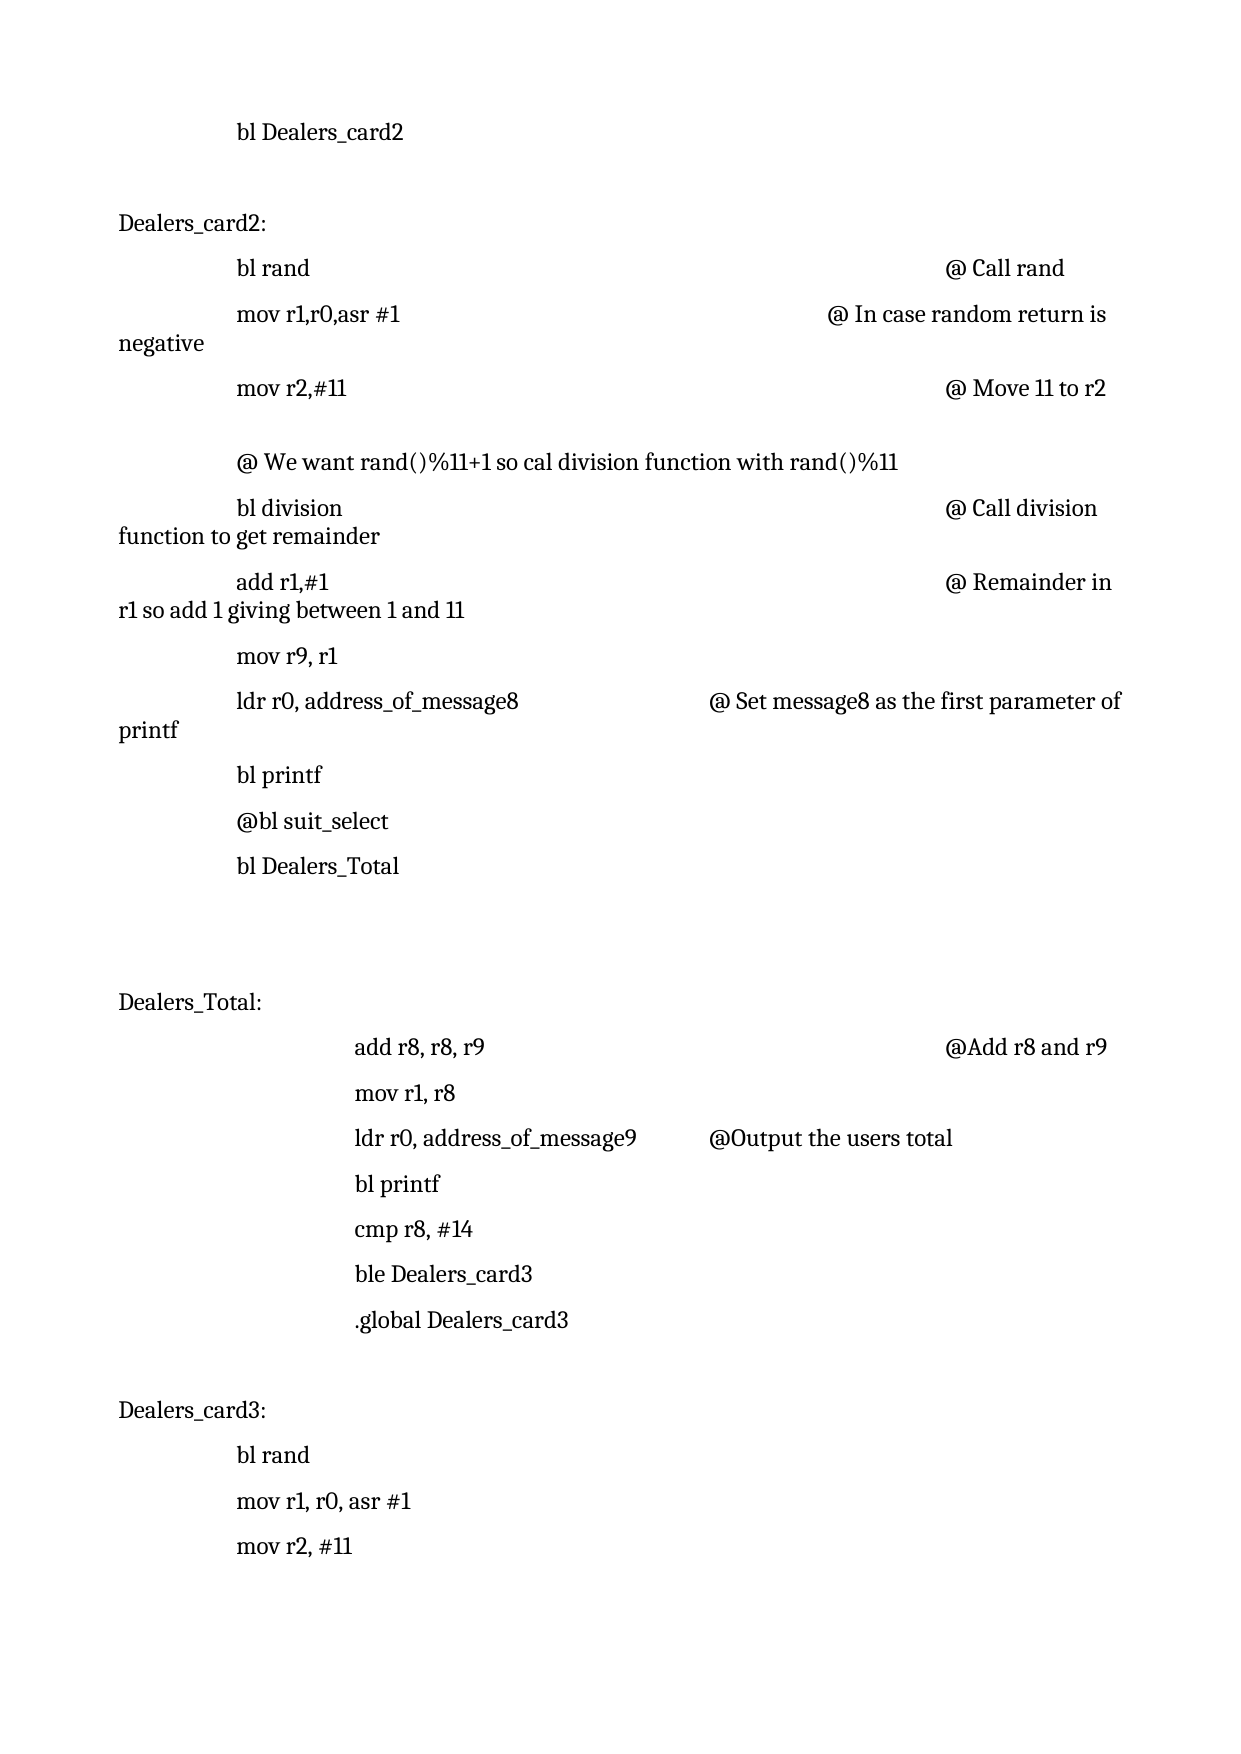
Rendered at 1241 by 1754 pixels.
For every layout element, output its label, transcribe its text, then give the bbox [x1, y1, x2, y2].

text @bl suit_select [118, 807, 1122, 836]
text mov r1, r0, asr #1 [118, 1487, 1122, 1515]
text bl rand @ Call rand [118, 254, 1122, 283]
text ldr r0, address_of_message8 @ Set message8 as the first parameter of printf [118, 687, 1122, 745]
text add r1,#1 @ Remainder in r1 so add 1 giving between 1 and 11 [118, 568, 1122, 625]
text mov r9, r1 [118, 642, 1122, 671]
text bl Dealers_Total [118, 852, 1122, 881]
text Dealers_card2: [118, 209, 1122, 238]
text .global Dealers_card3 [118, 1306, 1122, 1334]
text bl rand [118, 1441, 1122, 1470]
text Dealers_card3: [118, 1396, 1122, 1424]
text add r8, r8, r9 @Add r8 and r9 [118, 1033, 1122, 1062]
text ldr r0, address_of_message9 @Output the users total [118, 1124, 1122, 1153]
text mov r1,r0,asr #1 @ In case random return is negative [118, 300, 1122, 357]
text bl printf [118, 761, 1122, 790]
text @ We want rand()%11+1 so cal division function with rand()%11 [118, 419, 1122, 477]
text ble Dealers_card3 [118, 1260, 1122, 1289]
text bl division @ Call division function to get remainder [118, 493, 1122, 551]
text Dealers_Total: [118, 988, 1122, 1017]
text bl Dealers_card2 [118, 118, 1122, 147]
text cmp r8, #14 [118, 1215, 1122, 1244]
text mov r2, #11 [118, 1532, 1122, 1561]
text bl printf [118, 1169, 1122, 1198]
text mov r2,#11 @ Move 11 to r2 [118, 374, 1122, 403]
text mov r1, r8 [118, 1079, 1122, 1107]
